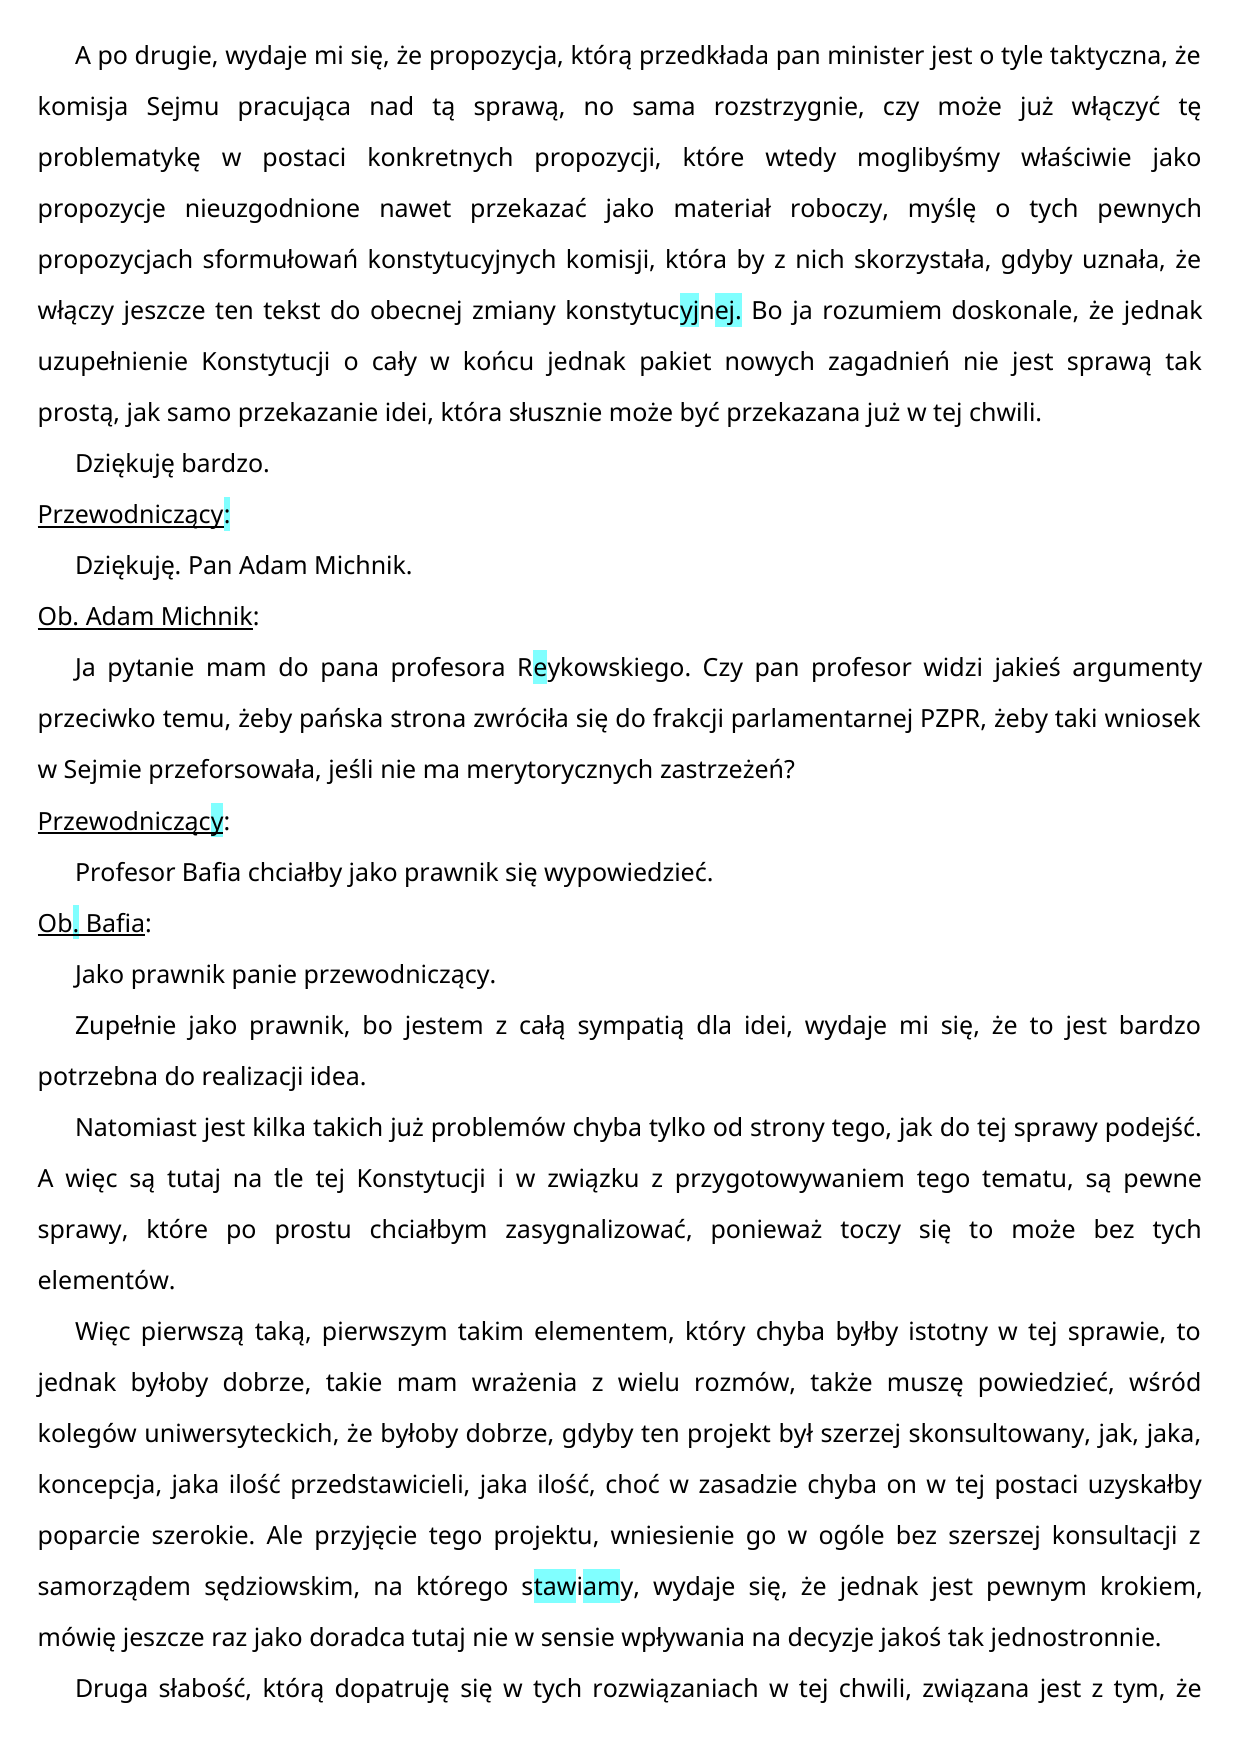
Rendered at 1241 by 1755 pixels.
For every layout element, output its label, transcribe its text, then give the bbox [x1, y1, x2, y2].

text Natomiast jest kilka takich już problemów chyba tylko od strony tego, jak do tej sprawy podejść. A więc są tutaj na tle tej Konstytucji i w związku z przygotowywaniem tego tematu, są pewne sprawy, które po prostu chciałbym zasygnalizować, ponieważ toczy się to może bez tych elementów. [37, 1109, 1203, 1297]
text Druga słabość, którą dopatruję się w tych rozwiązaniach w tej chwili, związana jest z tym, że [37, 1671, 1203, 1705]
text Dziękuję bardzo. [37, 446, 1203, 480]
text Więc pierwszą taką, pierwszym takim elementem, który chyba byłby istotny w tej sprawie, to jednak byłoby dobrze, takie mam wrażenia z wielu rozmów, także muszę powiedzieć, wśród kolegów uniwersyteckich, że byłoby dobrze, gdyby ten projekt był szerzej skonsultowany, jak, jaka, koncepcja, jaka ilość przedstawicieli, jaka ilość, choć w zasadzie chyba on w tej postaci uzyskałby poparcie szerokie. Ale przyjęcie tego projektu, wniesienie go w ogóle bez szerszej konsultacji z samorządem sędziowskim, na którego stawiamy, wydaje się, że jednak jest pewnym krokiem, mówię jeszcze raz jako doradca tutaj nie w sensie wpływania na decyzje jakoś tak jednostronnie. [37, 1313, 1203, 1654]
text Dziękuję. Pan Adam Michnik. [37, 548, 1203, 582]
text Ob. Bafia: [37, 905, 1203, 939]
text Jako prawnik panie przewodniczący. [37, 956, 1203, 990]
text Ja pytanie mam do pana profesora Reykowskiego. Czy pan profesor widzi jakieś argumenty przeciwko temu, żeby pańska strona zwróciła się do frakcji parlamentarnej PZPR, żeby taki wniosek w Sejmie przeforsowała, jeśli nie ma merytorycznych zastrzeżeń? [37, 650, 1203, 786]
text Profesor Bafia chciałby jako prawnik się wypowiedzieć. [37, 854, 1203, 888]
text Zupełnie jako prawnik, bo jestem z całą sympatią dla idei, wydaje mi się, że to jest bardzo potrzebna do realizacji idea. [37, 1007, 1203, 1092]
text A po drugie, wydaje mi się, że propozycja, którą przedkłada pan minister jest o tyle taktyczna, że komisja Sejmu pracująca nad tą sprawą, no sama rozstrzygnie, czy może już włączyć tę problematykę w postaci konkretnych propozycji, które wtedy moglibyśmy właściwie jako propozycje nieuzgodnione nawet przekazać jako materiał roboczy, myślę o tych pewnych propozycjach sformułowań konstytucyjnych komisji, która by z nich skorzystała, gdyby uznała, że włączy jeszcze ten tekst do obecnej zmiany konstytucyjnej. Bo ja rozumiem doskonale, że jednak uzupełnienie Konstytucji o cały w końcu jednak pakiet nowych zagadnień nie jest sprawą tak prostą, jak samo przekazanie idei, która słusznie może być przekazana już w tej chwili. [37, 37, 1203, 429]
text Ob. Adam Michnik: [37, 599, 1203, 633]
text Przewodniczący: [37, 497, 1203, 531]
text Przewodniczący: [37, 803, 1203, 837]
